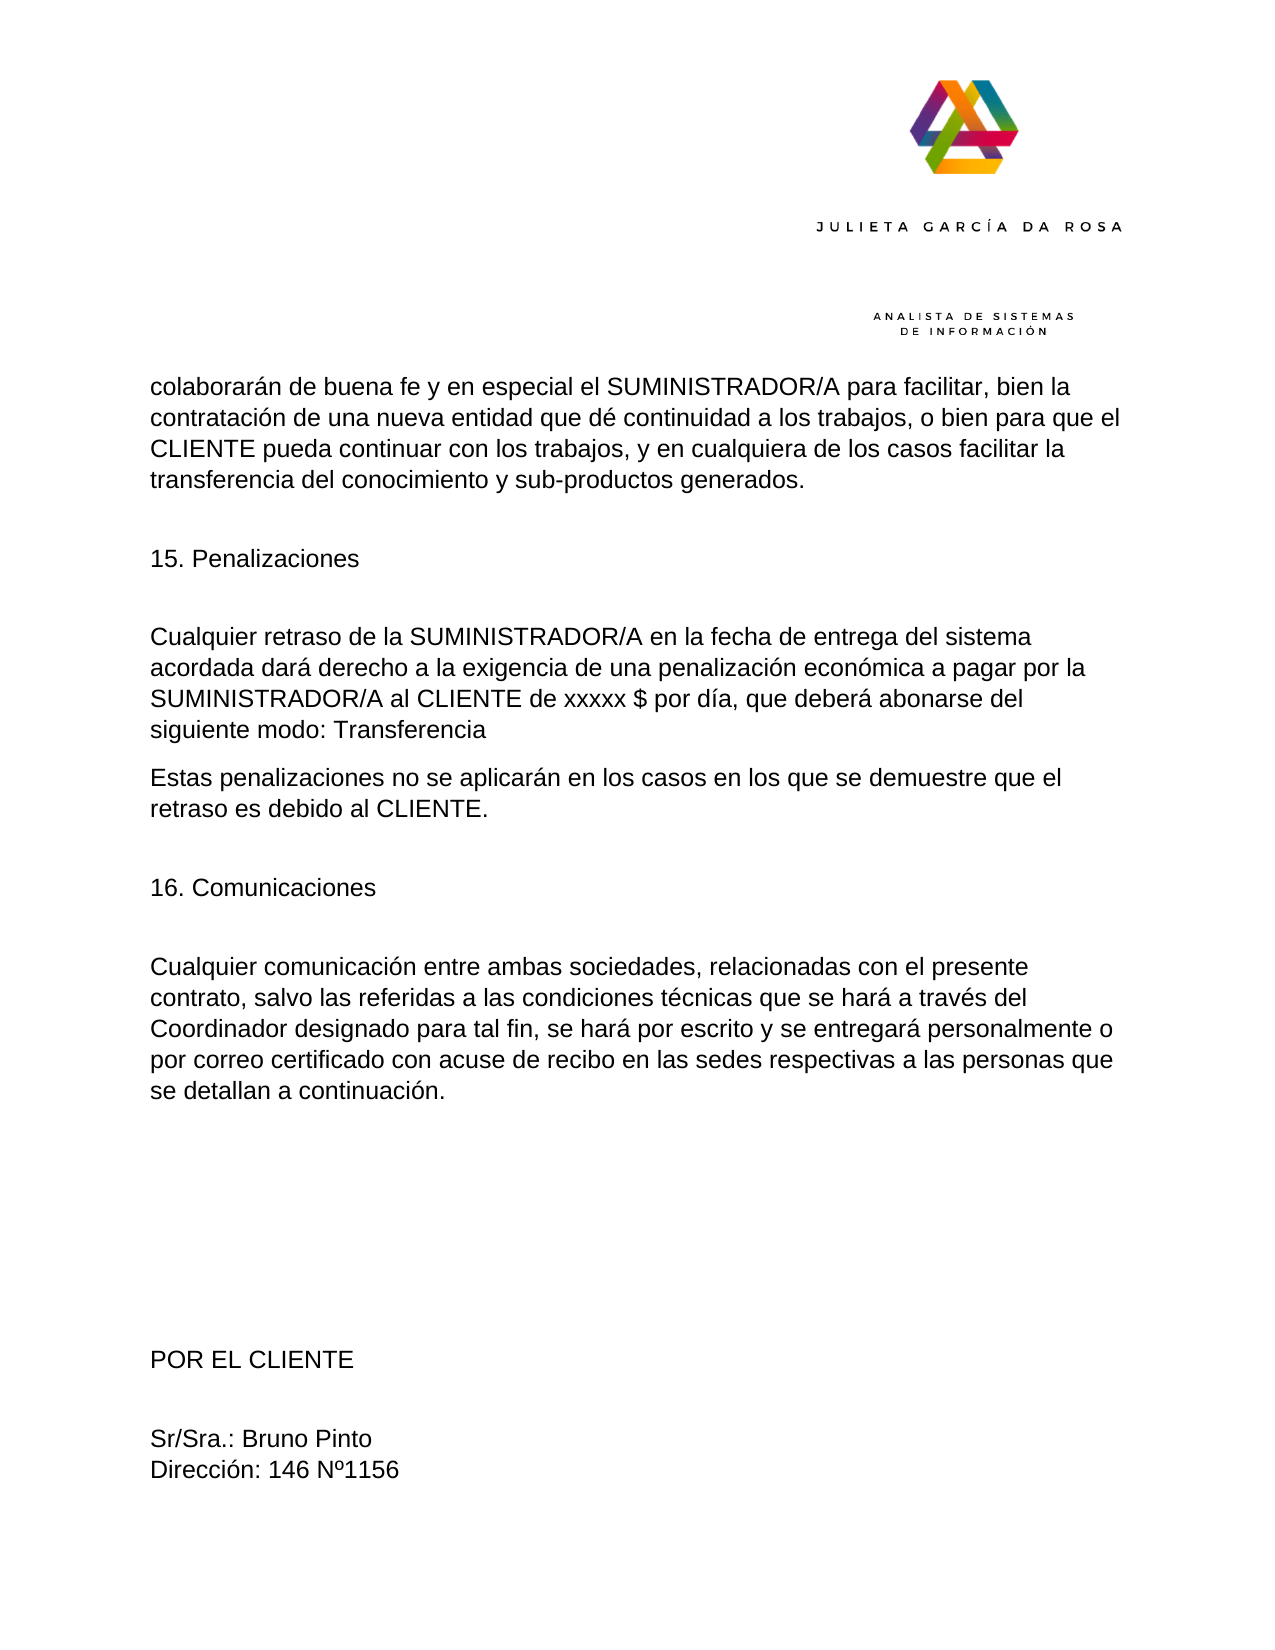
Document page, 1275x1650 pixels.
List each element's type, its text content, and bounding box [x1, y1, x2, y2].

text Estas penalizaciones no se aplicarán en los casos en los que se demuestre que el retraso es debido al CLIENTE. [150, 763, 1125, 823]
picture [811, 75, 1125, 344]
text 16. Comunicaciones [150, 842, 1125, 902]
text Cualquier comunicación entre ambas sociedades, relacionadas con el presente contrato, salvo las referidas a las condiciones técnicas que se hará a través del Coordinador designado para tal fin, se hará por escrito y se entregará personalmente o por correo certificado con acuse de recibo en las sedes respectivas a las personas que se detallan a continuación. [150, 921, 1125, 1104]
text Sr/Sra.: Bruno Pinto Dirección: 146 Nº1156 [150, 1393, 1125, 1484]
text colaborarán de buena fe y en especial el SUMINISTRADOR/A para facilitar, bien la contratación de una nueva entidad que dé continuidad a los trabajos, o bien para que el CLIENTE pueda continuar con los trabajos, y en cualquiera de los casos facilitar la transferencia del conocimiento y sub-productos generados. [150, 372, 1125, 493]
text 15. Penalizaciones [150, 512, 1125, 572]
text POR EL CLIENTE [150, 1314, 1125, 1374]
text Cualquier retraso de la SUMINISTRADOR/A en la fecha de entrega del sistema acordada dará derecho a la exigencia de una penalización económica a pagar por la SUMINISTRADOR/A al CLIENTE de xxxxx $ por día, que deberá abonarse del siguiente modo: Transferencia [150, 591, 1125, 744]
